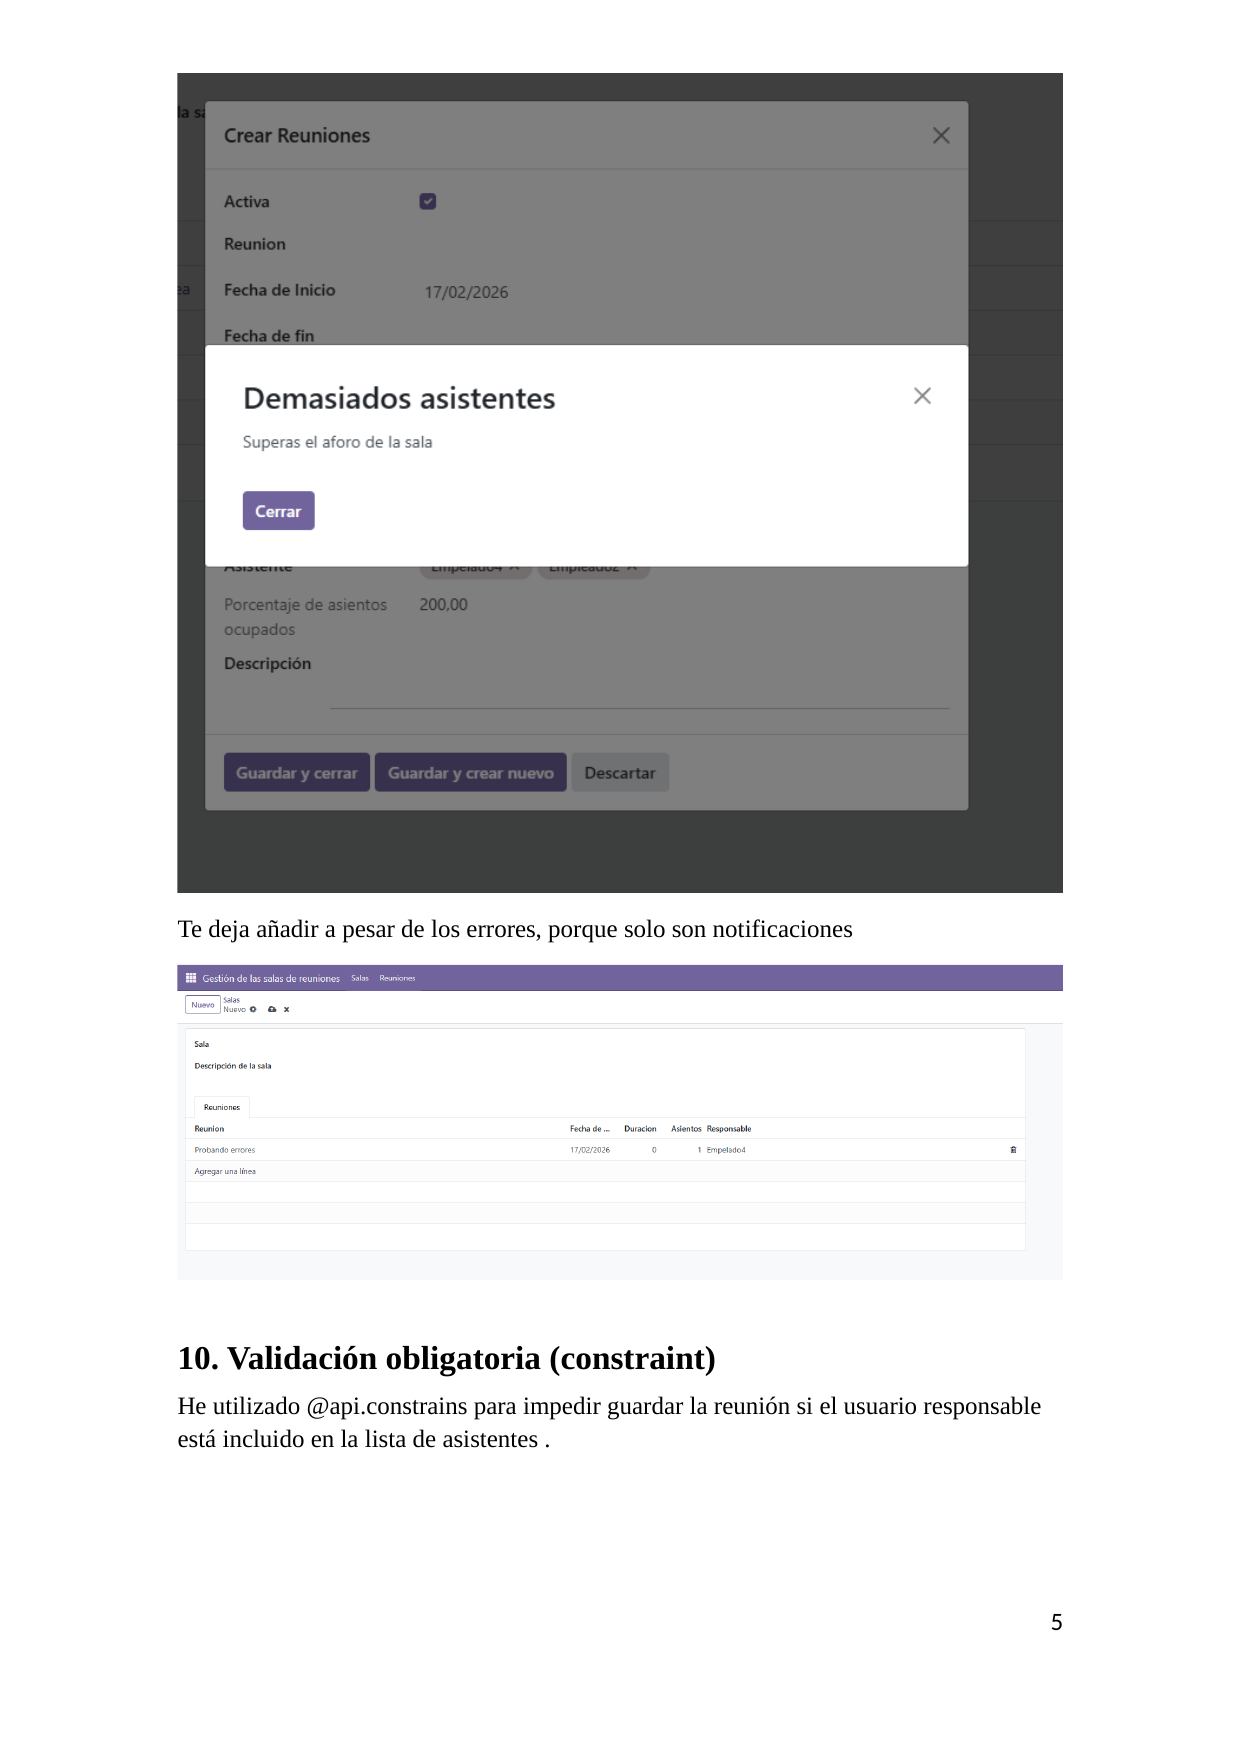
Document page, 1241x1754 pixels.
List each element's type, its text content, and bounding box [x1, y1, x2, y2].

text He utilizado @api.constrains para impedir guardar la reunión si el usuario responsable está incluido en la lista de asistentes . [177, 1391, 1063, 1453]
subtitle 10. Validación obligatoria (constraint) [177, 1338, 1063, 1377]
text Te deja añadir a pesar de los errores, porque solo son notificaciones [177, 914, 1063, 942]
